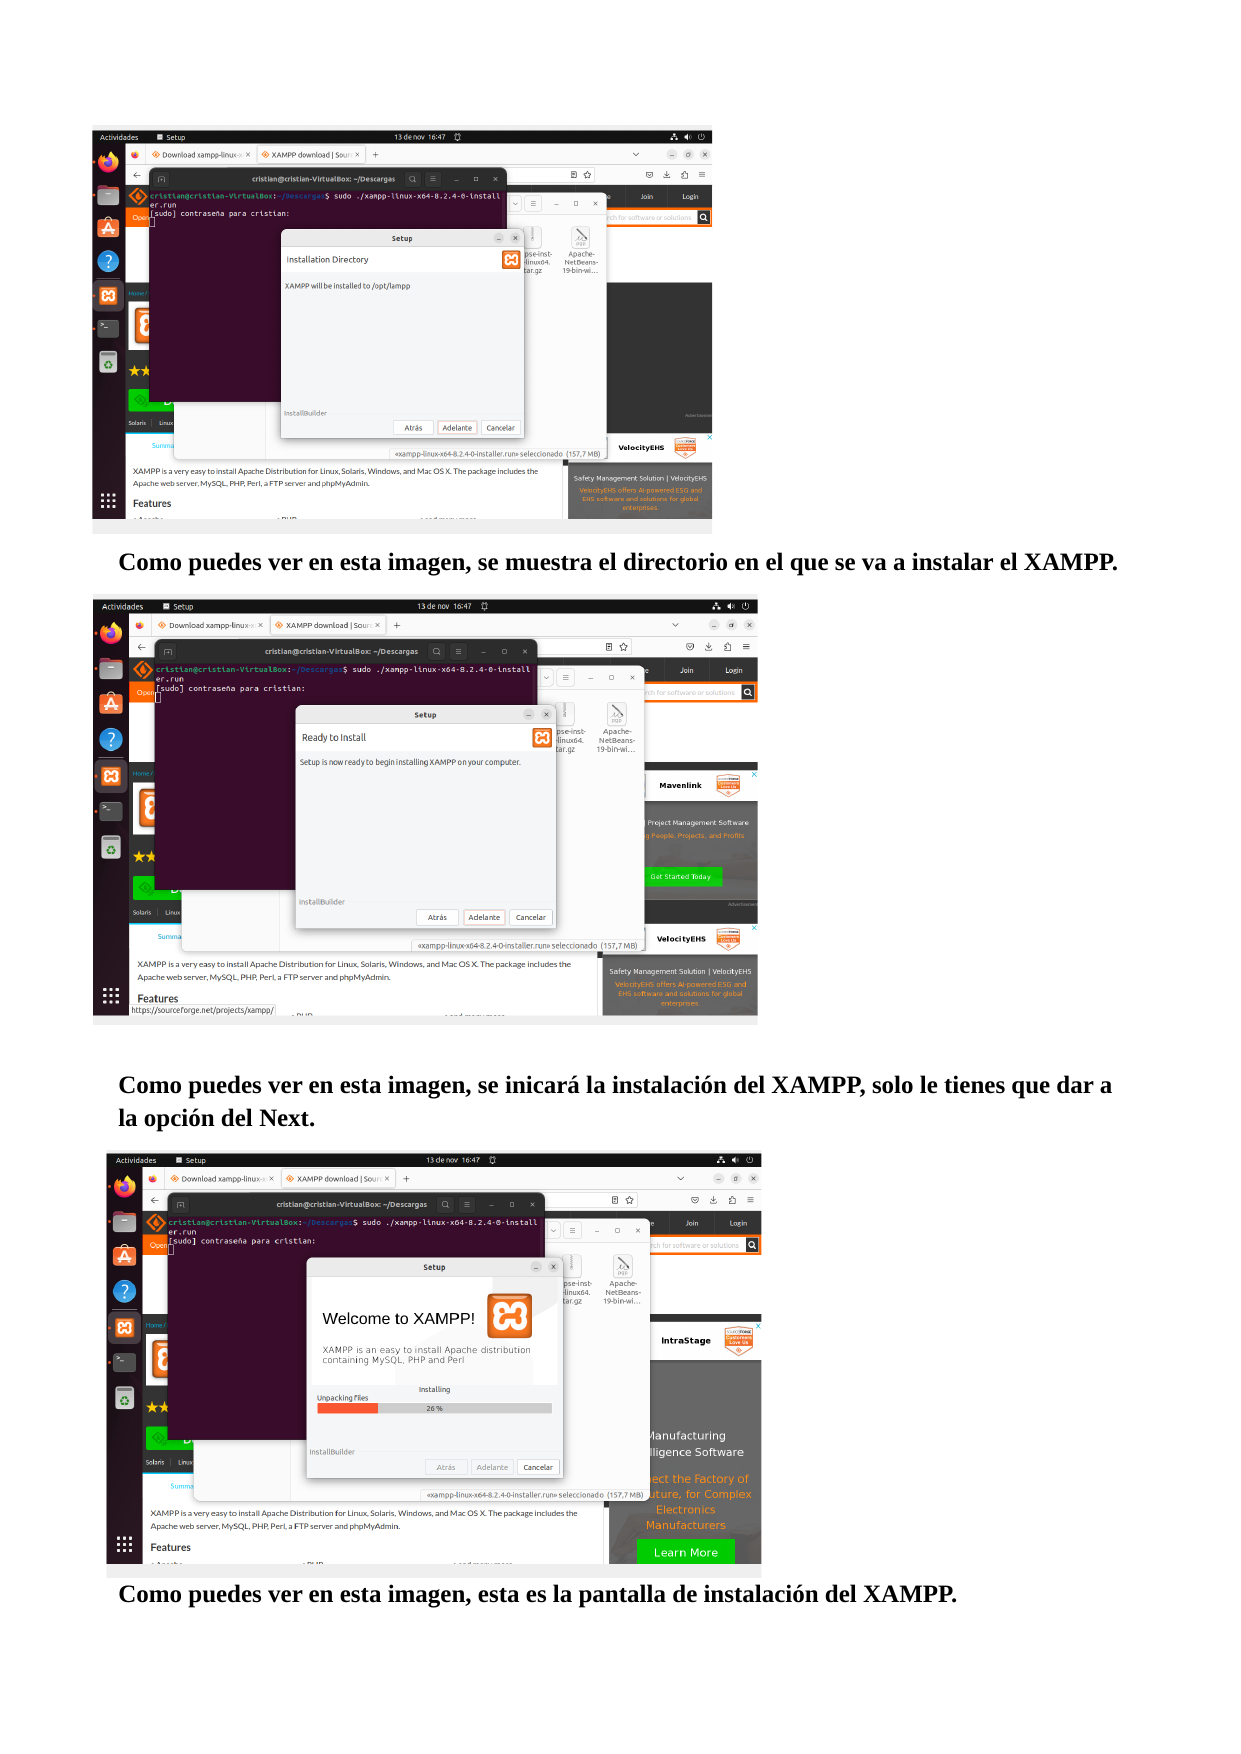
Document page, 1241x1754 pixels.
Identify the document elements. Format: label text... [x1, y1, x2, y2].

picture [93, 1150, 762, 1578]
text Como puedes ver en esta imagen, se muestra el directorio en el que se va a instalar el XAMPP. [118, 547, 1122, 575]
text Como puedes ver en esta imagen, esta es la pantalla de instalación del XAMPP. [118, 1579, 1122, 1608]
text Como puedes ver en esta imagen, se inicará la instalación del XAMPP, solo le tienes que dar a la opción del Next. [118, 1070, 1122, 1132]
picture [92, 125, 713, 534]
picture [92, 594, 758, 1025]
